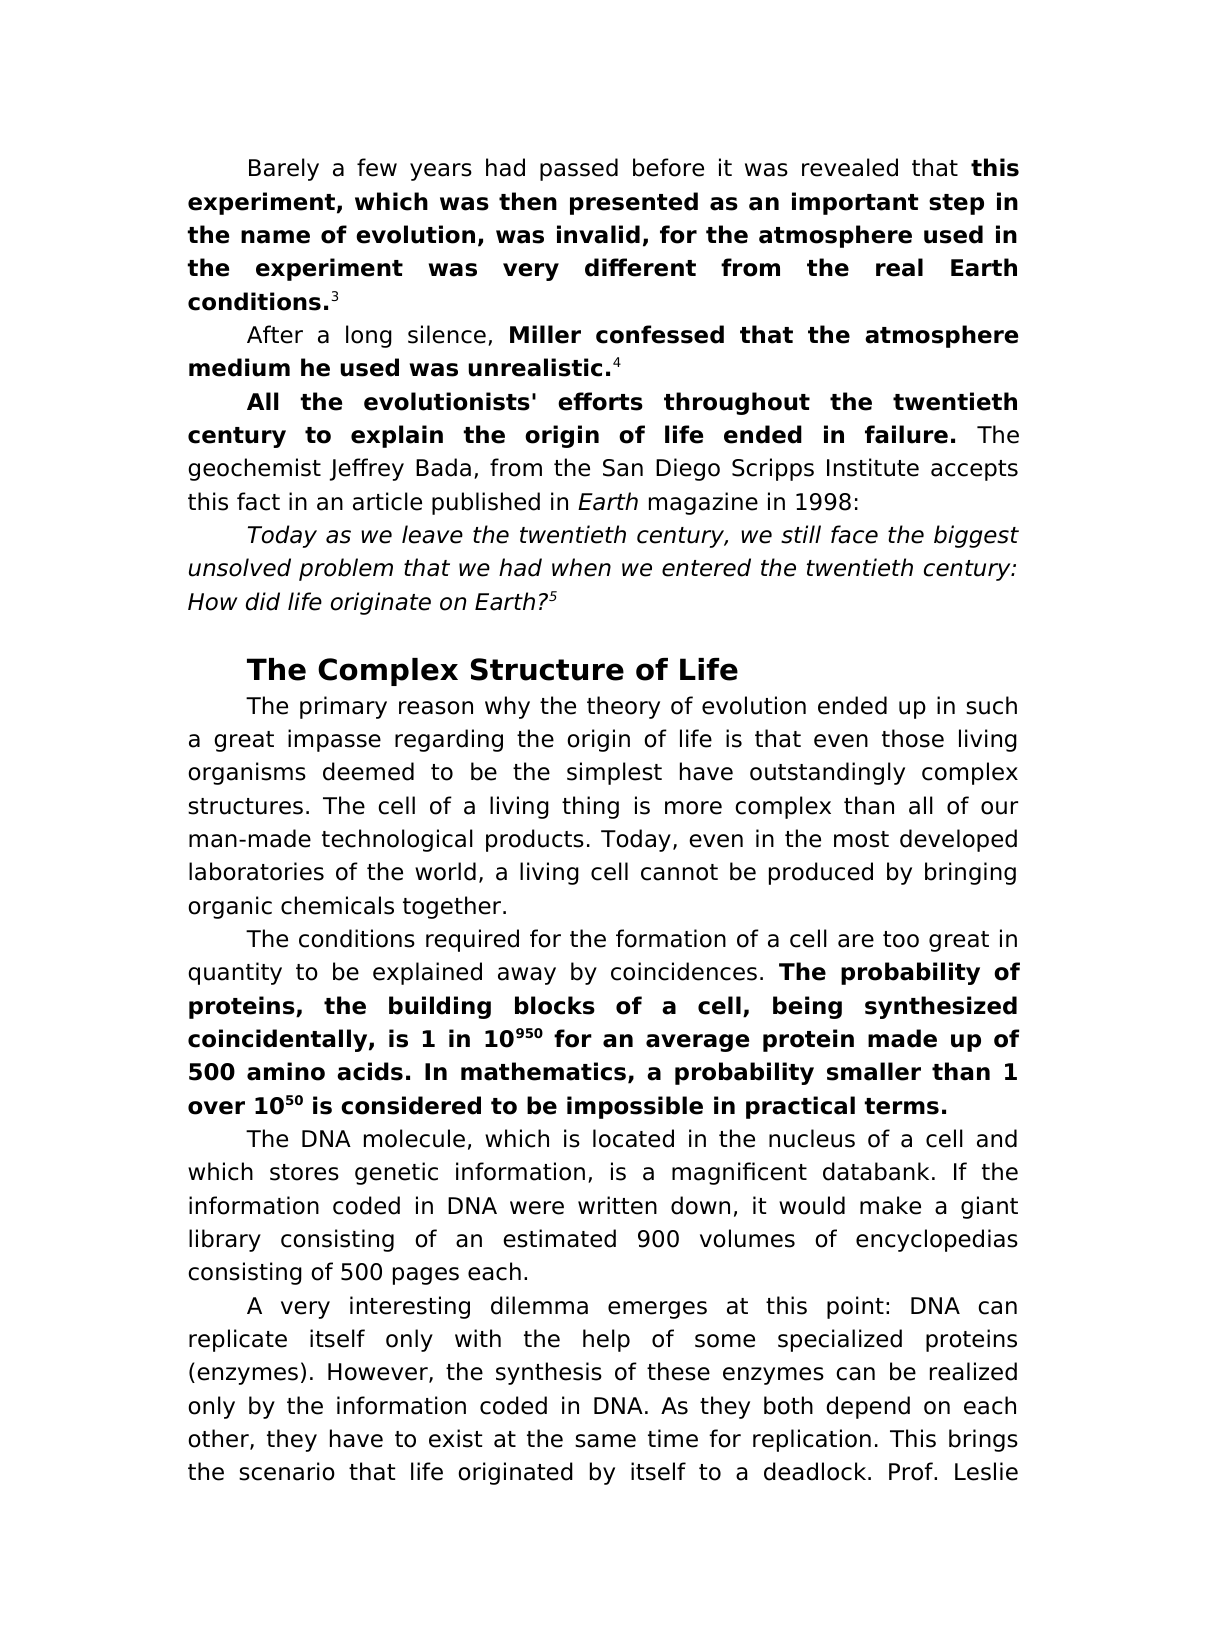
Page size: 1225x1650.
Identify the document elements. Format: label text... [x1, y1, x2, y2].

text Barely a few years had passed before it was revealed that this experiment, which was then presented as an important step in the name of evolution, was invalid, for the atmosphere used in the experiment was very different from the real Earth conditions.3 [187, 150, 1020, 317]
text The primary reason why the theory of evolution ended up in such a great impasse regarding the origin of life is that even those living organisms deemed to be the simplest have outstandingly complex structures. The cell of a living thing is more complex than all of our man-made technological products. Today, even in the most developed laboratories of the world, a living cell cannot be produced by bringing organic chemicals together. [187, 687, 1020, 921]
text After a long silence, Miller confessed that the atmosphere medium he used was unrealistic.4 [187, 317, 1020, 383]
text The Complex Structure of Life [187, 653, 1020, 687]
text The conditions required for the formation of a cell are too great in quantity to be explained away by coincidences. The probability of proteins, the building blocks of a cell, being synthesized coincidentally, is 1 in 10950 for an average protein made up of 500 amino acids. In mathematics, a probability smaller than 1 over 1050 is considered to be impossible in practical terms. [187, 921, 1020, 1121]
text Today as we leave the twentieth century, we still face the biggest unsolved problem that we had when we entered the twentieth century: How did life originate on Earth?5 [187, 517, 1020, 617]
text The DNA molecule, which is located in the nucleus of a cell and which stores genetic information, is a magnificent databank. If the information coded in DNA were written down, it would make a giant library consisting of an estimated 900 volumes of encyclopedias consisting of 500 pages each. [187, 1121, 1020, 1287]
text A very interesting dilemma emerges at this point: DNA can replicate itself only with the help of some specialized proteins (enzymes). However, the synthesis of these enzymes can be realized only by the information coded in DNA. As they both depend on each other, they have to exist at the same time for replication. This brings the scenario that life originated by itself to a deadlock. Prof. Leslie [187, 1287, 1020, 1487]
text All the evolutionists' efforts throughout the twentieth century to explain the origin of life ended in failure. The geochemist Jeffrey Bada, from the San Diego Scripps Institute accepts this fact in an article published in Earth magazine in 1998: [187, 383, 1020, 517]
